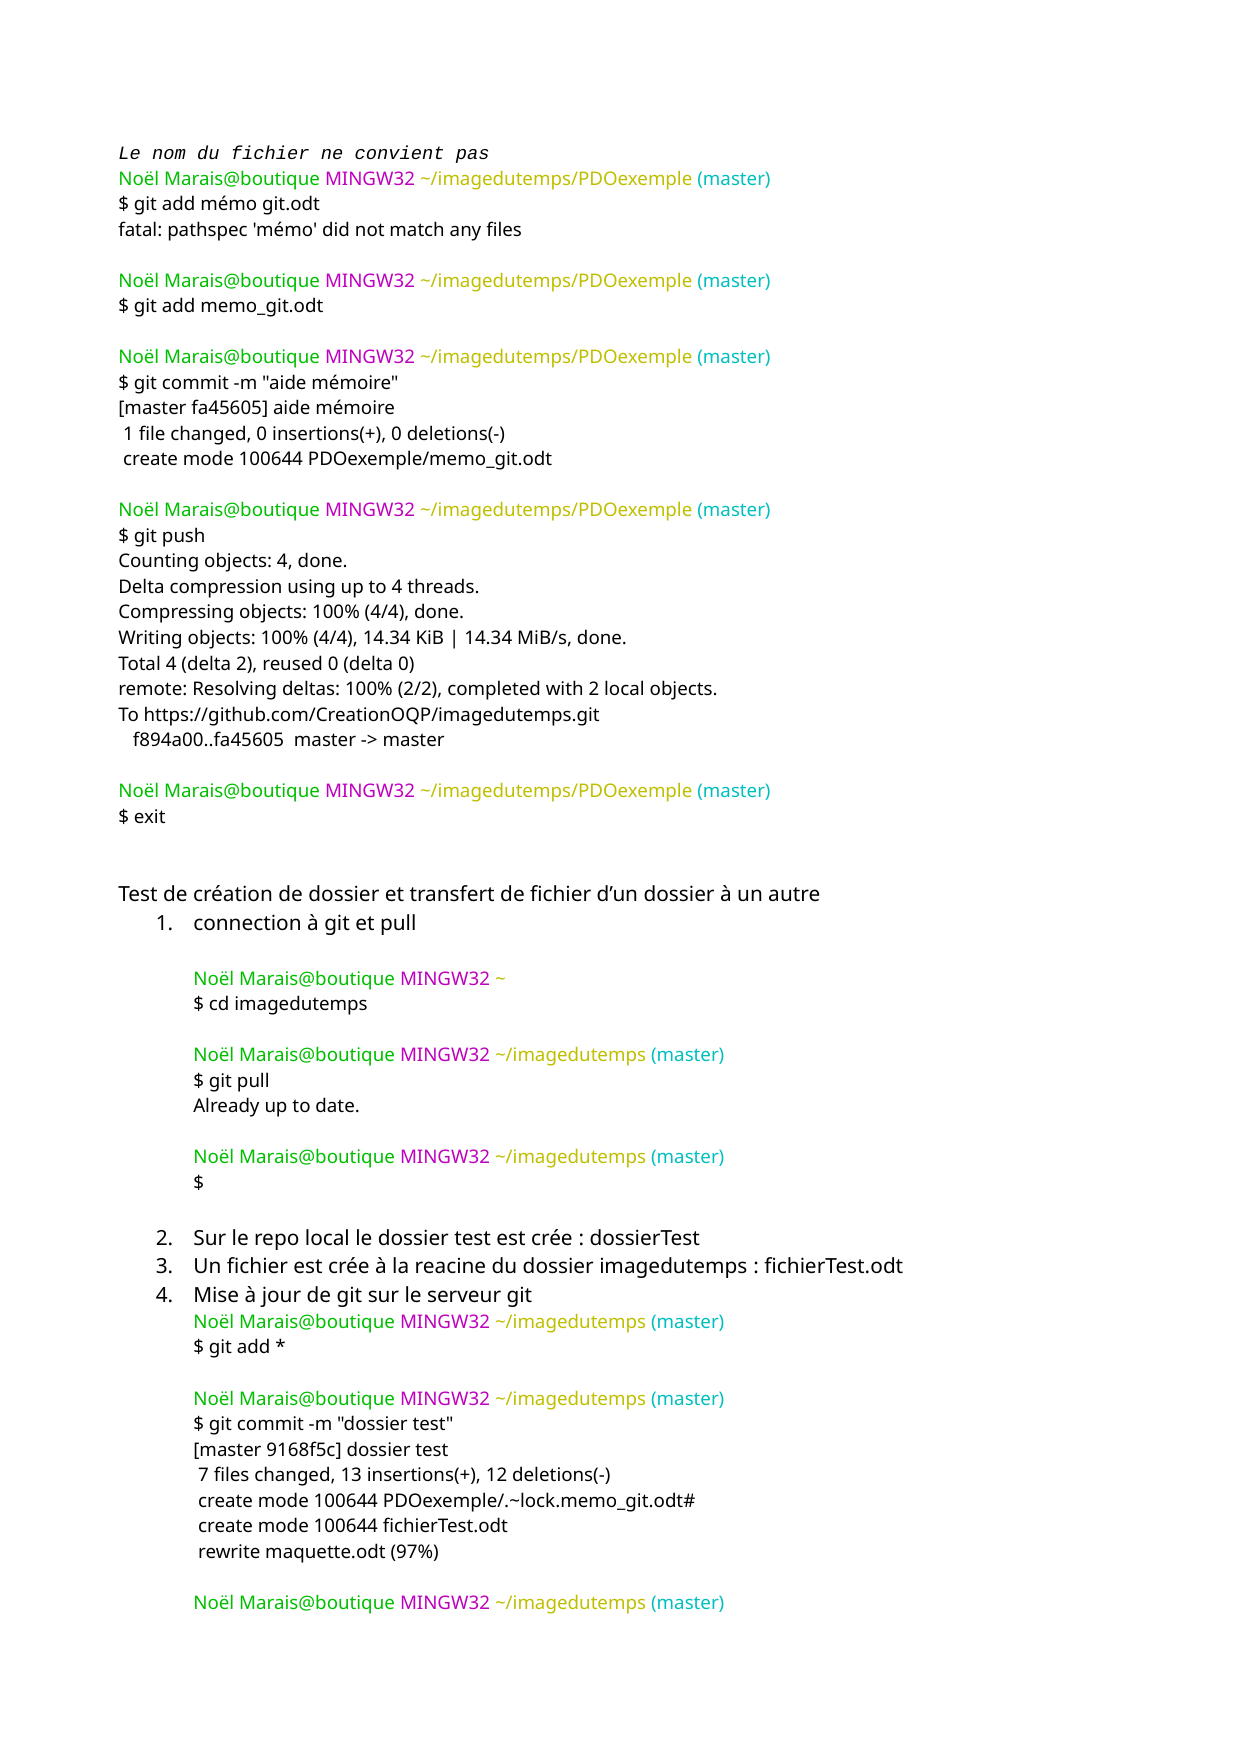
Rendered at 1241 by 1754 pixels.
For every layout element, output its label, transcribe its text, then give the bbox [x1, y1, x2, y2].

list create mode 100644 fichierTest.odt [156, 1512, 1122, 1538]
list [master 9168f5c] dossier test [156, 1436, 1122, 1461]
text Noël Marais@boutique MINGW32 ~/imagedutemps/PDOexemple (master) [118, 165, 1122, 190]
text $ exit [118, 803, 1122, 828]
list Noël Marais@boutique MINGW32 ~/imagedutemps (master) [156, 1041, 1122, 1067]
list connection à git et pull [156, 908, 1122, 936]
text Noël Marais@boutique MINGW32 ~/imagedutemps/PDOexemple (master) [118, 497, 1122, 522]
text $ git commit -m "aide mémoire" [118, 369, 1122, 394]
list $ cd imagedutemps [156, 990, 1122, 1016]
text remote: Resolving deltas: 100% (2/2), completed with 2 local objects. [118, 675, 1122, 701]
list Un fichier est crée à la reacine du dossier imagedutemps : fichierTest.odt [156, 1251, 1122, 1280]
text Delta compression using up to 4 threads. [118, 573, 1122, 599]
text fatal: pathspec 'mémo' did not match any files [118, 216, 1122, 241]
text $ git push [118, 522, 1122, 548]
list $ git pull [156, 1067, 1122, 1092]
text Noël Marais@boutique MINGW32 ~/imagedutemps/PDOexemple (master) [118, 267, 1122, 292]
text Compressing objects: 100% (4/4), done. [118, 599, 1122, 624]
list Noël Marais@boutique MINGW32 ~/imagedutemps (master) [156, 1589, 1122, 1614]
list Already up to date. [156, 1092, 1122, 1118]
list Noël Marais@boutique MINGW32 ~/imagedutemps (master) [156, 1143, 1122, 1169]
text Total 4 (delta 2), reused 0 (delta 0) [118, 650, 1122, 675]
list Sur le repo local le dossier test est crée : dossierTest [156, 1223, 1122, 1251]
list 7 files changed, 13 insertions(+), 12 deletions(-) [156, 1461, 1122, 1487]
list create mode 100644 PDOexemple/.~lock.memo_git.odt# [156, 1487, 1122, 1512]
list Noël Marais@boutique MINGW32 ~/imagedutemps (master) [156, 1385, 1122, 1410]
text $ git add memo_git.odt [118, 292, 1122, 318]
list Mise à jour de git sur le serveur git [156, 1280, 1122, 1308]
text create mode 100644 PDOexemple/memo_git.odt [118, 446, 1122, 471]
text Test de création de dossier et transfert de fichier d’un dossier à un autre [118, 879, 1122, 908]
text [master fa45605] aide mémoire [118, 394, 1122, 420]
text 1 file changed, 0 insertions(+), 0 deletions(-) [118, 420, 1122, 446]
list $ git commit -m "dossier test" [156, 1410, 1122, 1436]
list Noël Marais@boutique MINGW32 ~ [156, 965, 1122, 990]
text $ git add mémo git.odt [118, 190, 1122, 216]
text To https://github.com/CreationOQP/imagedutemps.git [118, 701, 1122, 726]
text Noël Marais@boutique MINGW32 ~/imagedutemps/PDOexemple (master) [118, 343, 1122, 369]
text Counting objects: 4, done. [118, 548, 1122, 573]
text Noël Marais@boutique MINGW32 ~/imagedutemps/PDOexemple (master) [118, 777, 1122, 803]
text Le nom du fichier ne convient pas [118, 144, 1122, 165]
list Noël Marais@boutique MINGW32 ~/imagedutemps (master) [156, 1308, 1122, 1334]
list rewrite maquette.odt (97%) [156, 1538, 1122, 1563]
list $ git add * [156, 1334, 1122, 1359]
list $ [156, 1169, 1122, 1194]
text f894a00..fa45605 master -> master [118, 726, 1122, 752]
text Writing objects: 100% (4/4), 14.34 KiB | 14.34 MiB/s, done. [118, 624, 1122, 650]
